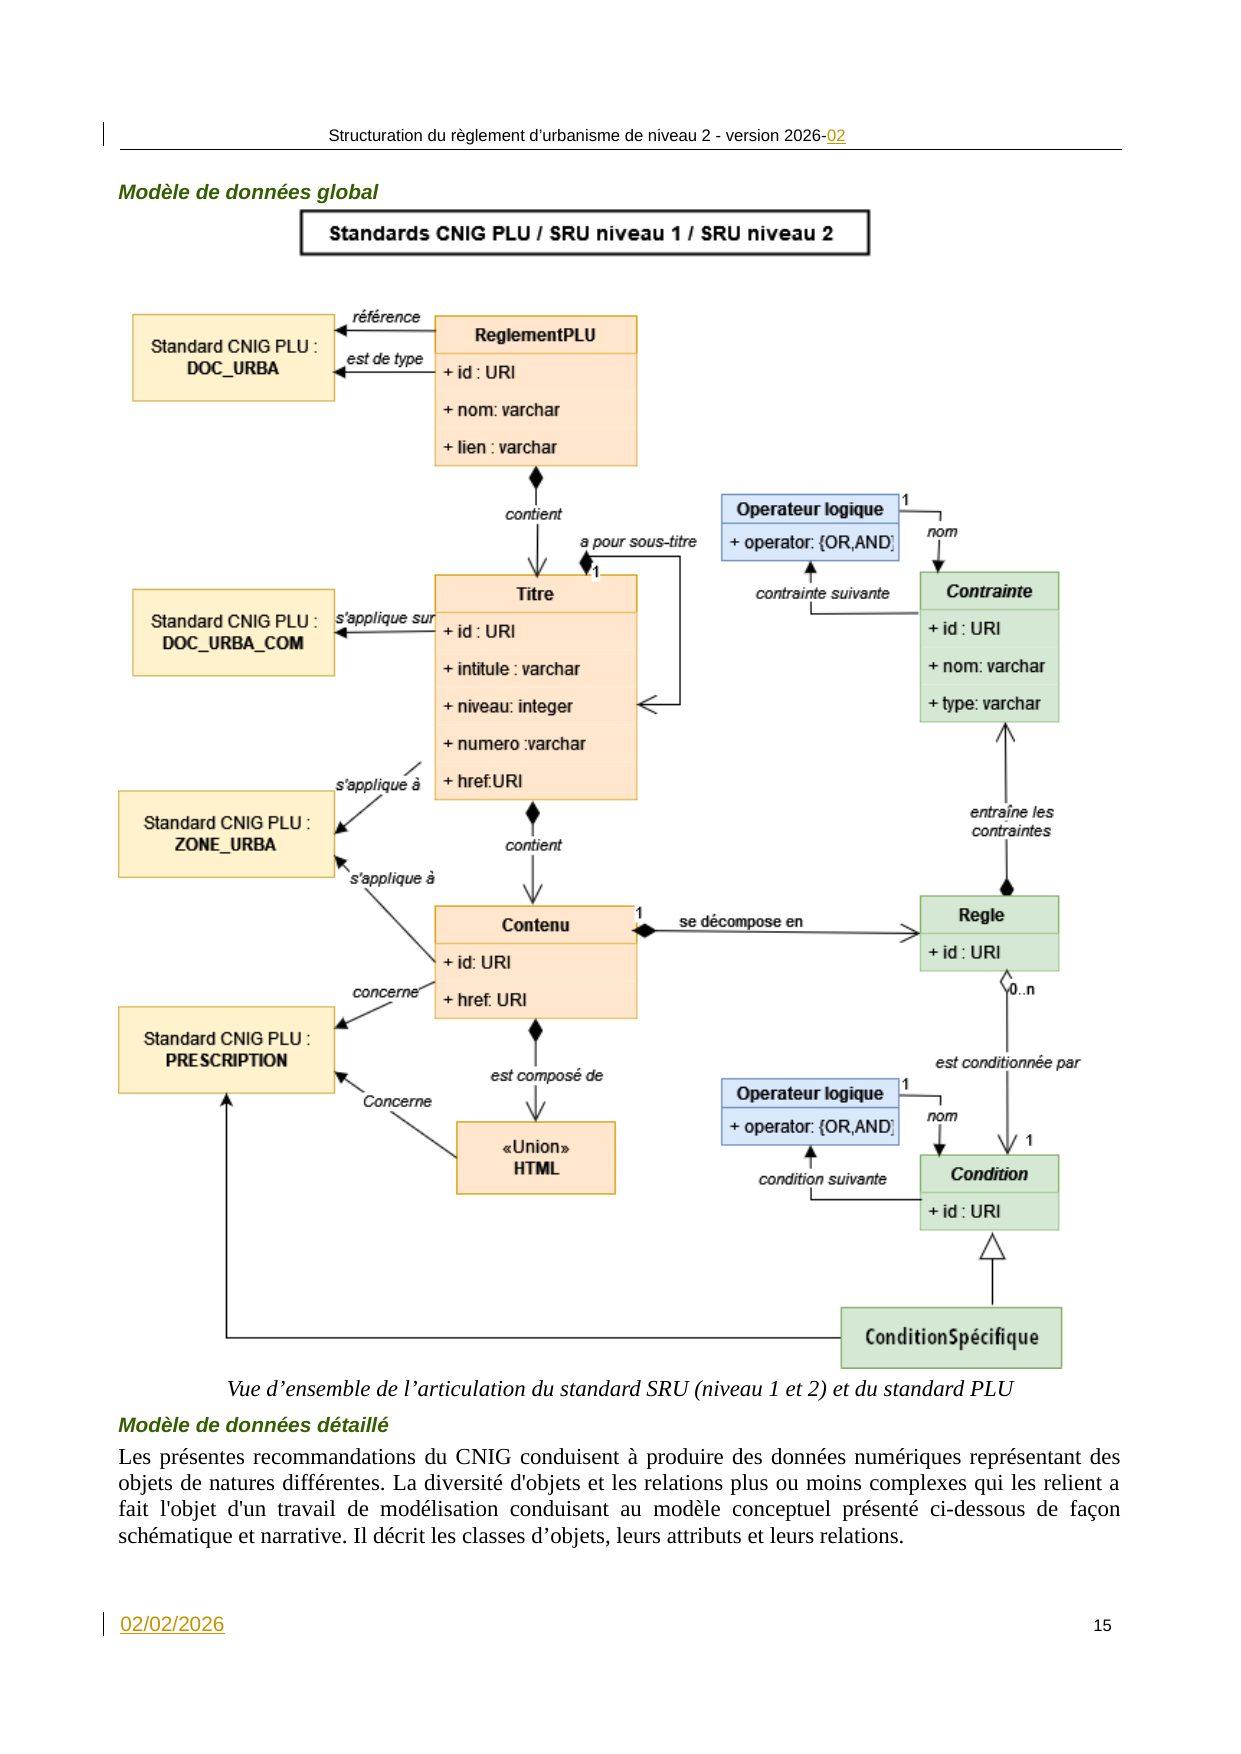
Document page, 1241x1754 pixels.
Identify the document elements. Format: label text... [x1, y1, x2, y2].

text Les présentes recommandations du CNIG conduisent à produire des données numériques représentant des objets de natures différentes. La diversité d'objets et les relations plus ou moins complexes qui les relient a fait l'objet d'un travail de modélisation conduisant au modèle conceptuel présenté ci-dessous de façon schématique et narrative. Il décrit les classes d’objets, leurs attributs et leurs relations. [118, 1443, 1122, 1548]
subtitle Modèle de données global [118, 180, 1122, 204]
text Vue d’ensemble de l’articulation du standard SRU (niveau 1 et 2) et du standard PLU [118, 1375, 1122, 1401]
picture [118, 209, 1123, 1369]
subtitle Modèle de données détaillé [118, 1413, 1122, 1437]
